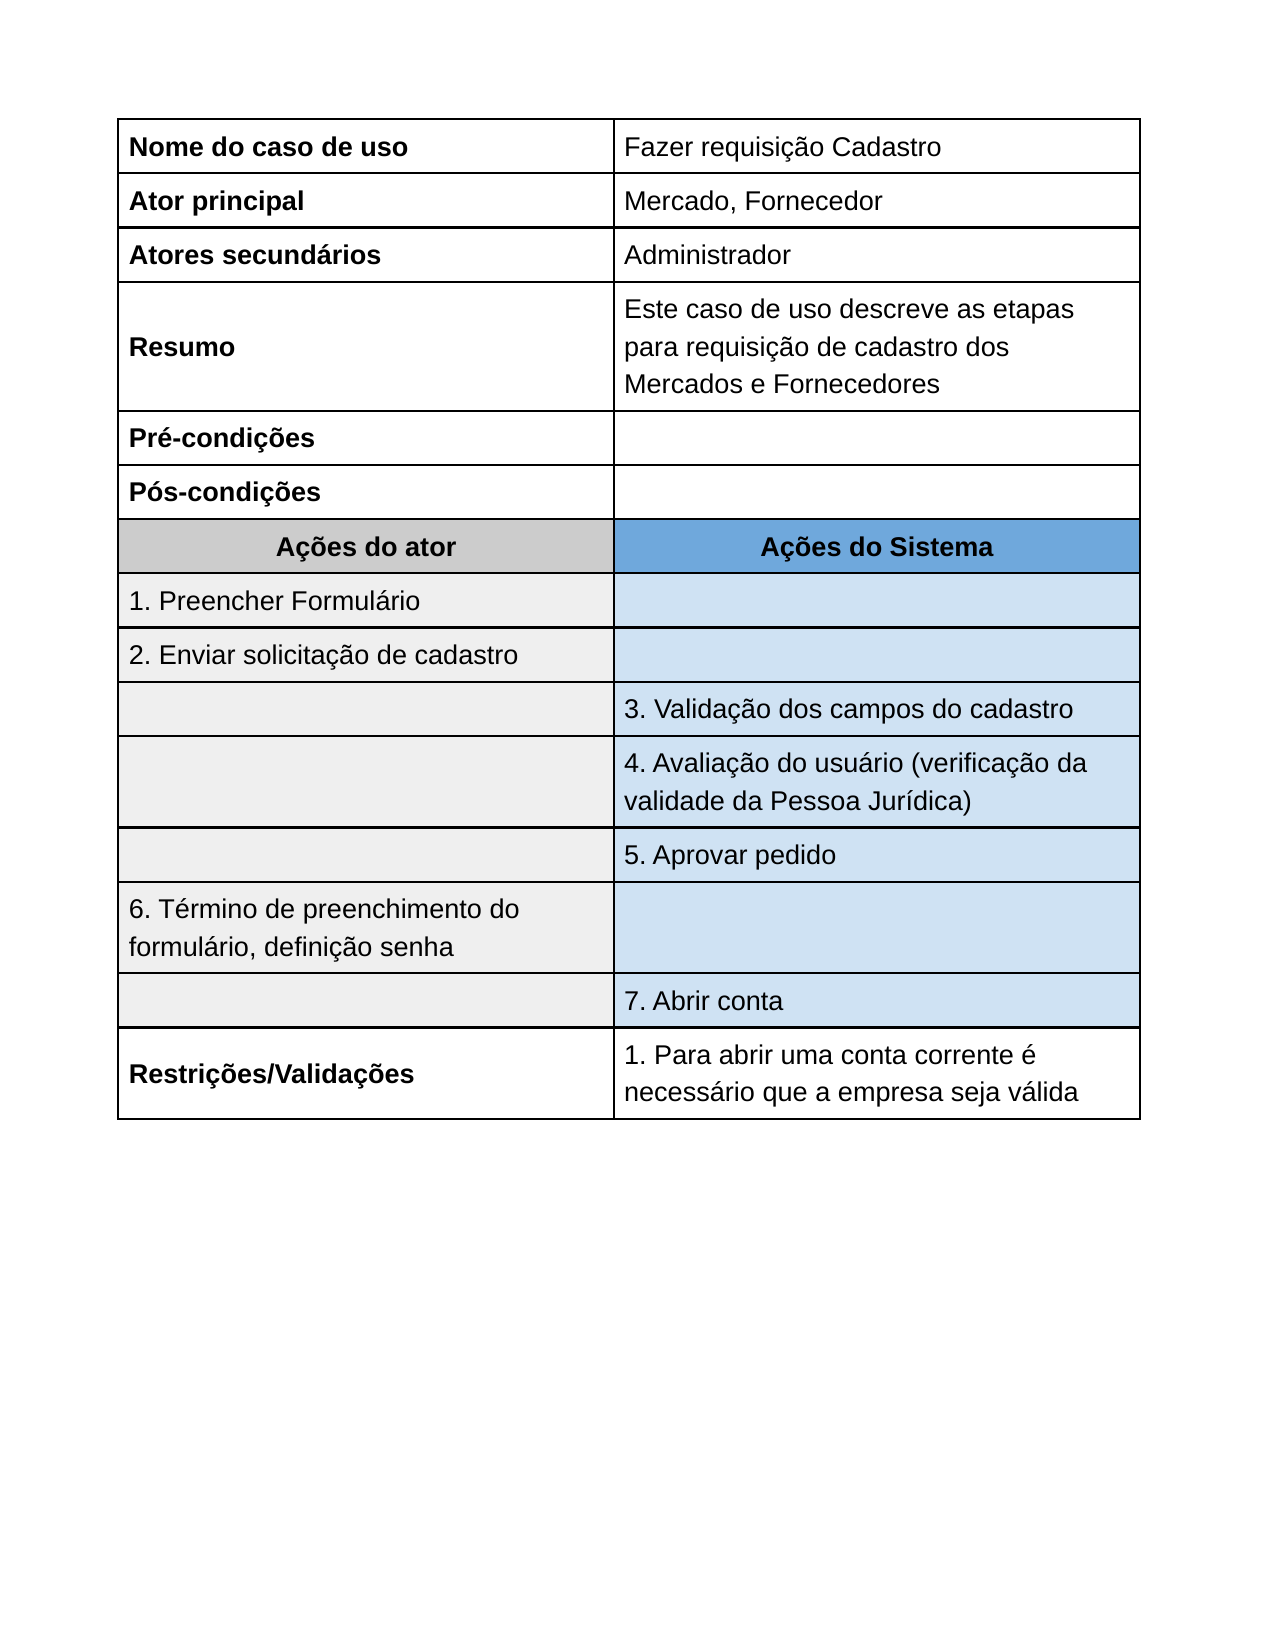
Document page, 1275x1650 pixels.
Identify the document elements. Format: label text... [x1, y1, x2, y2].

table_cell Ações do ator [119, 520, 613, 572]
table_cell Restrições/Validações [119, 1029, 613, 1118]
table_cell 7. Abrir conta [615, 974, 1139, 1026]
table_cell Pós-condições [119, 466, 613, 518]
table_cell 4. Avaliação do usuário (verificação da validade da Pessoa Jurídica) [615, 737, 1139, 826]
table_cell [615, 574, 1139, 626]
table_cell 1. Preencher Formulário [119, 574, 613, 626]
table_cell 1. Para abrir uma conta corrente é necessário que a empresa seja válida [615, 1029, 1139, 1118]
table_cell Este caso de uso descreve as etapas para requisição de cadastro dos Mercados e Fornecedores [615, 283, 1139, 410]
table_cell 6. Término de preenchimento do formulário, definição senha [119, 883, 613, 972]
table_header Fazer requisição Cadastro [615, 120, 1139, 172]
table_cell Administrador [615, 229, 1139, 281]
table_cell [119, 737, 613, 826]
table_cell 2. Enviar solicitação de cadastro [119, 629, 613, 681]
table_header Nome do caso de uso [119, 120, 613, 172]
table_cell [615, 629, 1139, 681]
table_cell [615, 466, 1139, 518]
table_cell Resumo [119, 283, 613, 410]
table_cell 3. Validação dos campos do cadastro [615, 683, 1139, 735]
table_cell [615, 883, 1139, 972]
table_cell [119, 829, 613, 881]
table_cell [119, 974, 613, 1026]
table_cell [615, 412, 1139, 464]
table_cell 5. Aprovar pedido [615, 829, 1139, 881]
table_cell Pré-condições [119, 412, 613, 464]
table_cell Atores secundários [119, 229, 613, 281]
table_cell Ator principal [119, 174, 613, 226]
table_cell Mercado, Fornecedor [615, 174, 1139, 226]
table_cell Ações do Sistema [615, 520, 1139, 572]
table_cell [119, 683, 613, 735]
